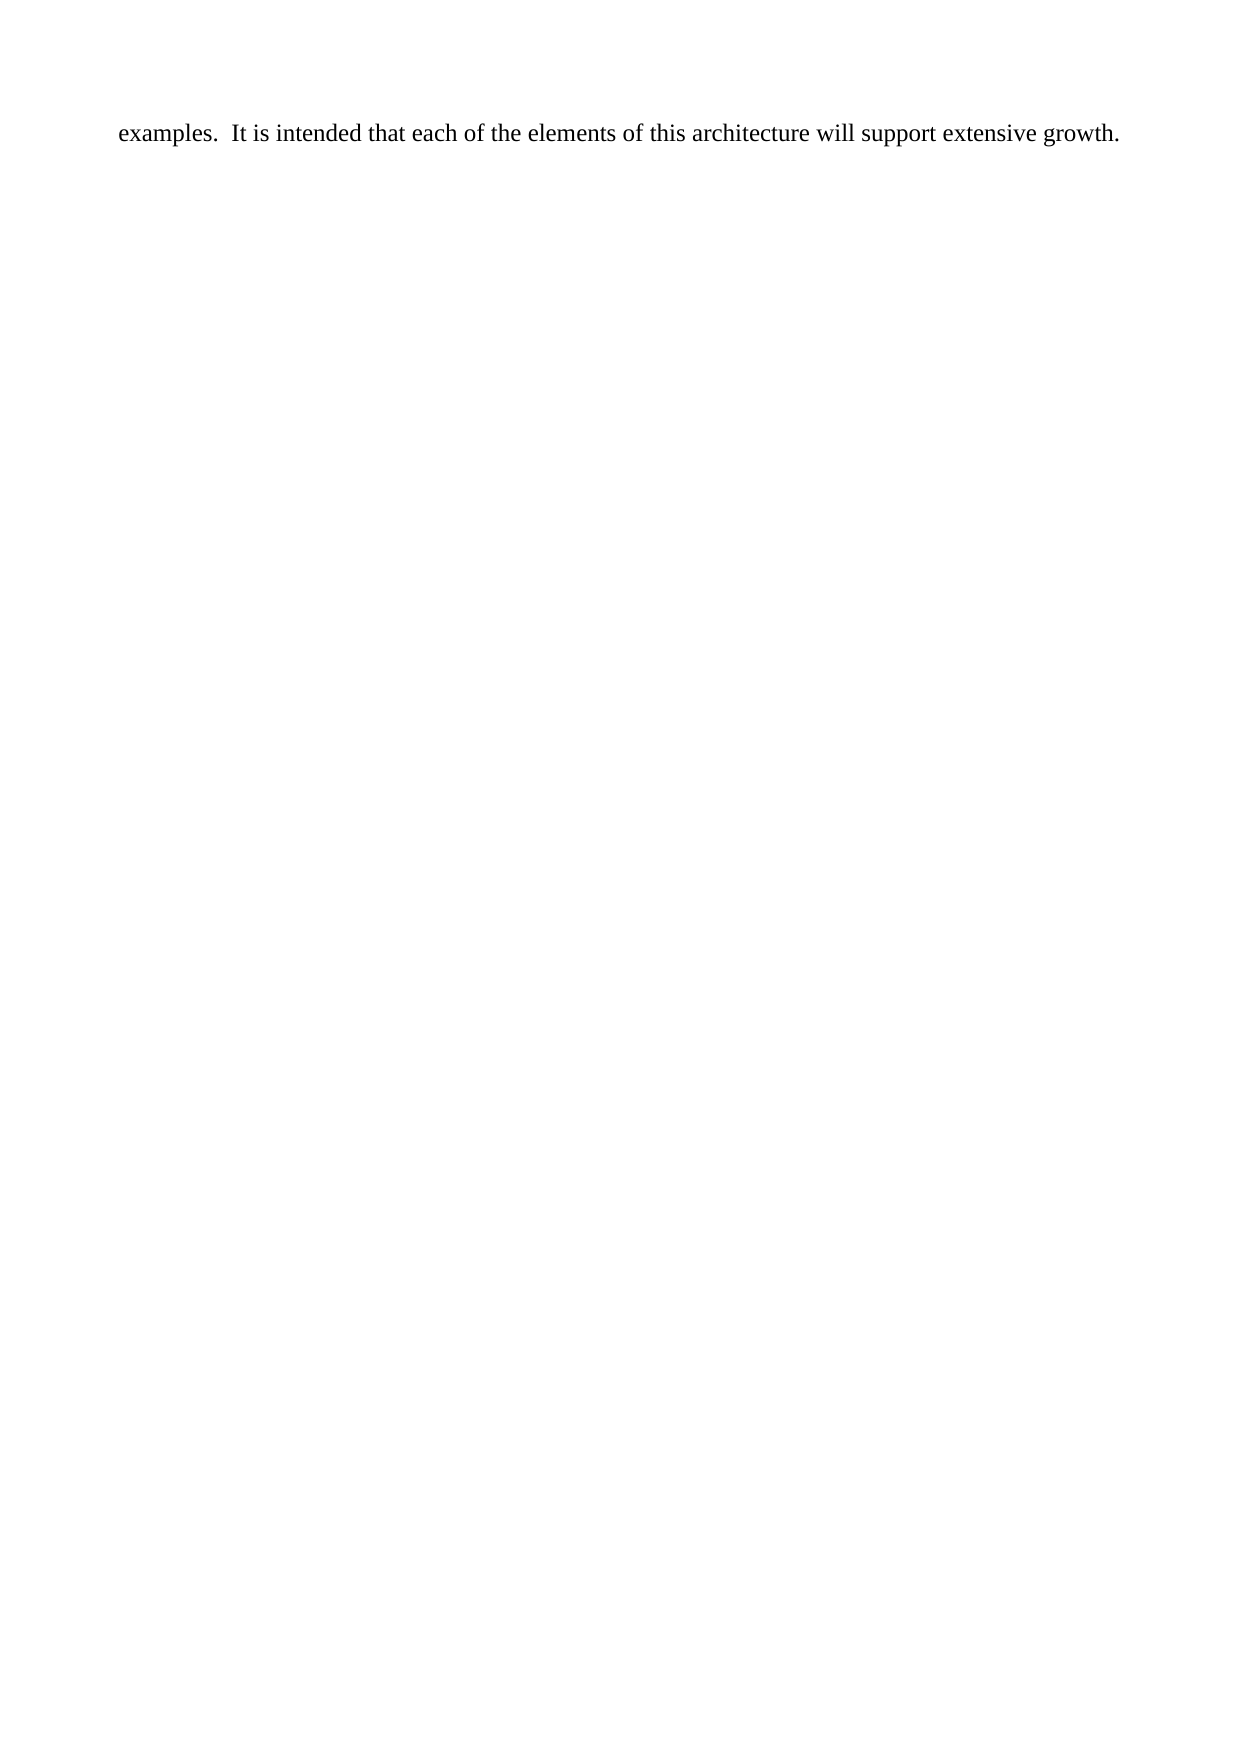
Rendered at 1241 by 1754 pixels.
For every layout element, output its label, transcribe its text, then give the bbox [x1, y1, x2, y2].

text examples. It is intended that each of the elements of this architecture will support extensive growth. [118, 118, 1122, 147]
